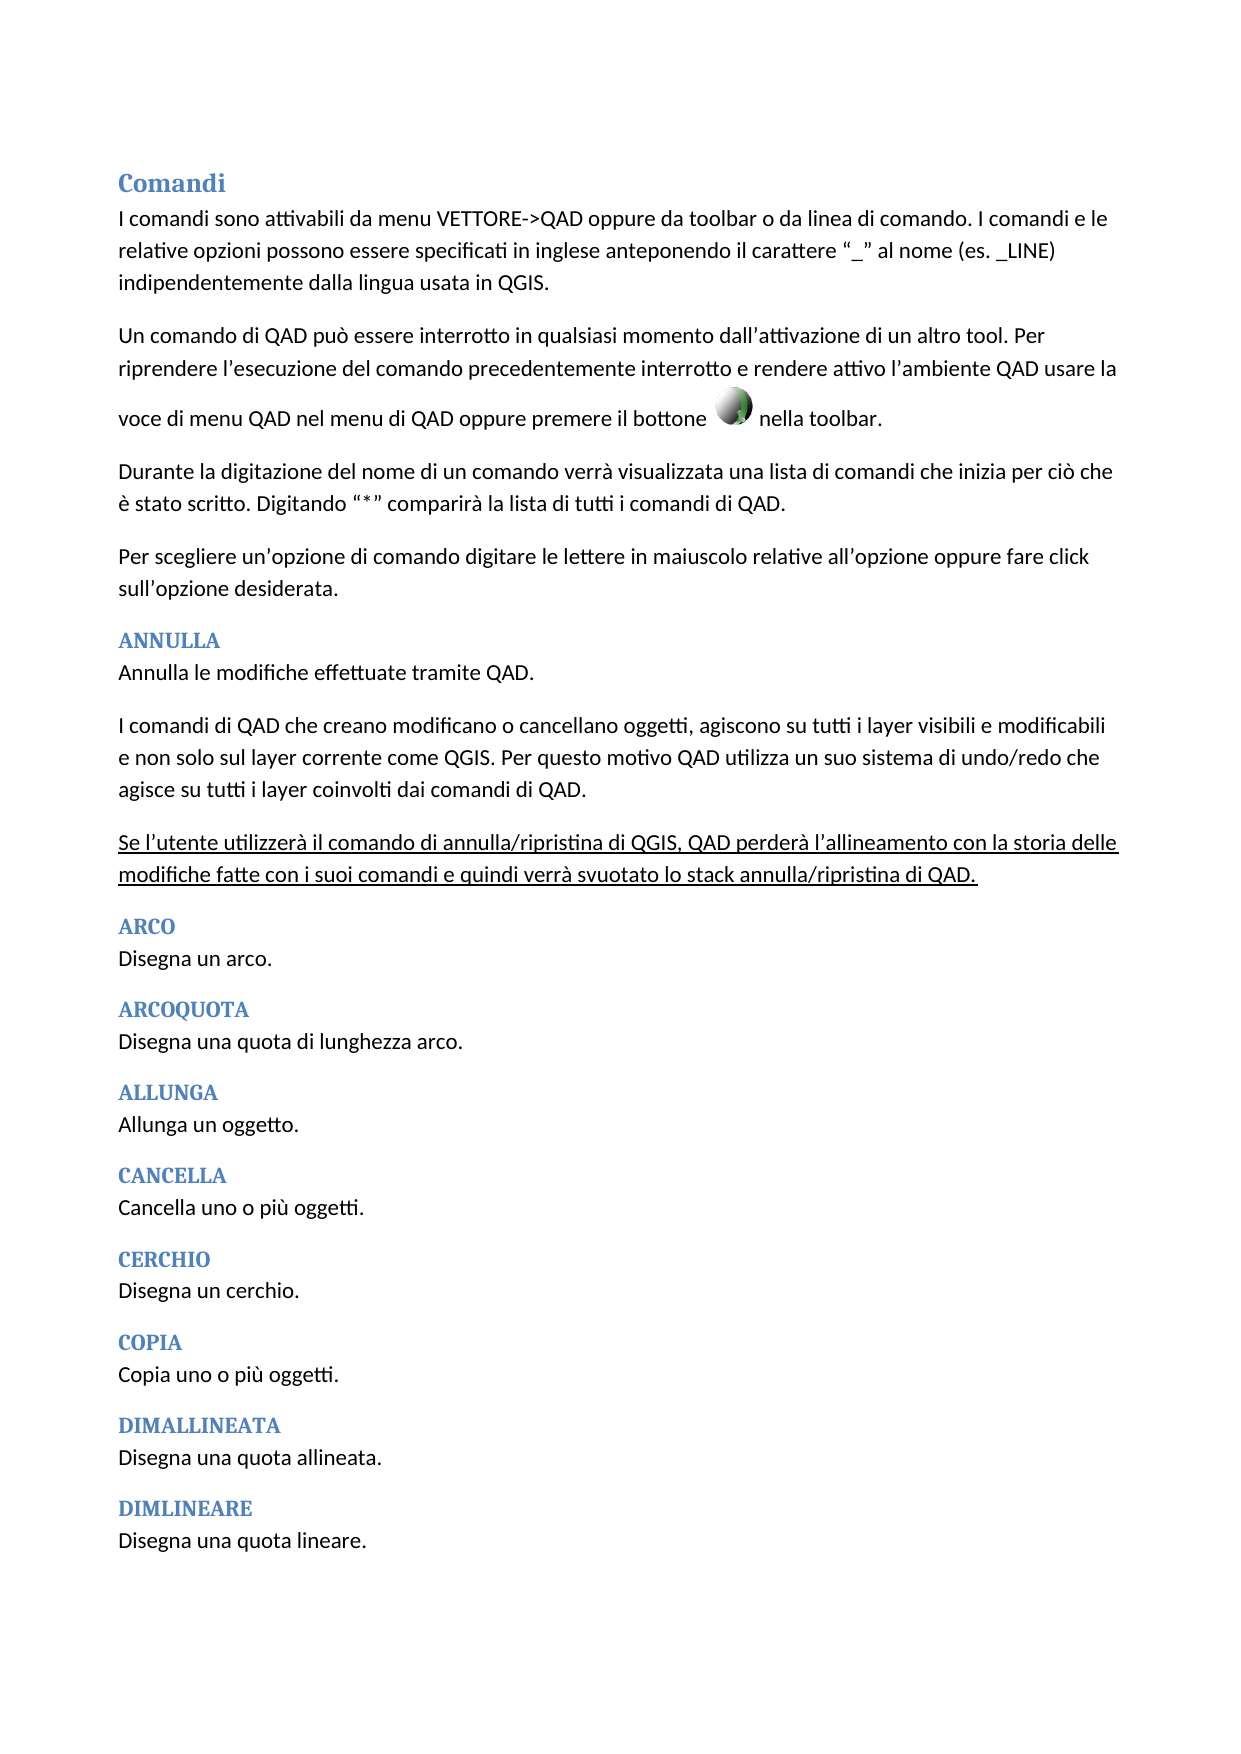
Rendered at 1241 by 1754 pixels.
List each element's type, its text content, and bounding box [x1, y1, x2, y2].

subtitle CERCHIO [118, 1246, 1122, 1273]
text Disegna una quota allineata. [118, 1443, 1122, 1471]
text Durante la digitazione del nome di un comando verrà visualizzata una lista di comandi che inizia per ciò che è stato scritto. Digitando “*” comparirà la lista di tutti i comandi di QAD. [118, 457, 1122, 517]
text Allunga un oggetto. [118, 1110, 1122, 1138]
text Disegna una quota di lunghezza arco. [118, 1027, 1122, 1055]
picture [713, 386, 754, 427]
text I comandi sono attivabili da menu VETTORE->QAD oppure da toolbar o da linea di comando. I comandi e le relative opzioni possono essere specificati in inglese anteponendo il carattere “_” al nome (es. _LINE) indipendentemente dalla lingua usata in QGIS. [118, 204, 1122, 297]
text Un comando di QAD può essere interrotto in qualsiasi momento dall’attivazione di un altro tool. Per riprendere l’esecuzione del comando precedentemente interrotto e rendere attivo l’ambiente QAD usare la voce di menu QAD nel menu di QAD oppure premere il bottone nella toolbar. [118, 322, 1122, 432]
subtitle COPIA [118, 1329, 1122, 1356]
text I comandi di QAD che creano modificano o cancellano oggetti, agiscono su tutti i layer visibili e modificabili e non solo sul layer corrente come QGIS. Per questo motivo QAD utilizza un suo sistema di undo/redo che agisce su tutti i layer coinvolti dai comandi di QAD. [118, 711, 1122, 803]
text Disegna un cerchio. [118, 1277, 1122, 1304]
subtitle DIMALLINEATA [118, 1413, 1122, 1439]
text Cancella uno o più oggetti. [118, 1193, 1122, 1221]
subtitle ARCO [118, 913, 1122, 940]
subtitle Comandi [118, 168, 1122, 199]
text Se l’utente utilizzerà il comando di annulla/ripristina di QGIS, QAD perderà l’allineamento con la storia delle modifiche fatte con i suoi comandi e quindi verrà svuotato lo stack annulla/ripristina di QAD. [118, 828, 1122, 888]
text Per scegliere un’opzione di comando digitare le lettere in maiuscolo relative all’opzione oppure fare click sull’opzione desiderata. [118, 542, 1122, 603]
text Annulla le modifiche effettuate tramite QAD. [118, 658, 1122, 686]
text Copia uno o più oggetti. [118, 1360, 1122, 1388]
subtitle ALLUNGA [118, 1080, 1122, 1106]
subtitle ARCOQUOTA [118, 997, 1122, 1023]
subtitle DIMLINEARE [118, 1496, 1122, 1522]
text Disegna un arco. [118, 944, 1122, 972]
subtitle ANNULLA [118, 628, 1122, 654]
subtitle CANCELLA [118, 1163, 1122, 1189]
text Disegna una quota lineare. [118, 1526, 1122, 1554]
